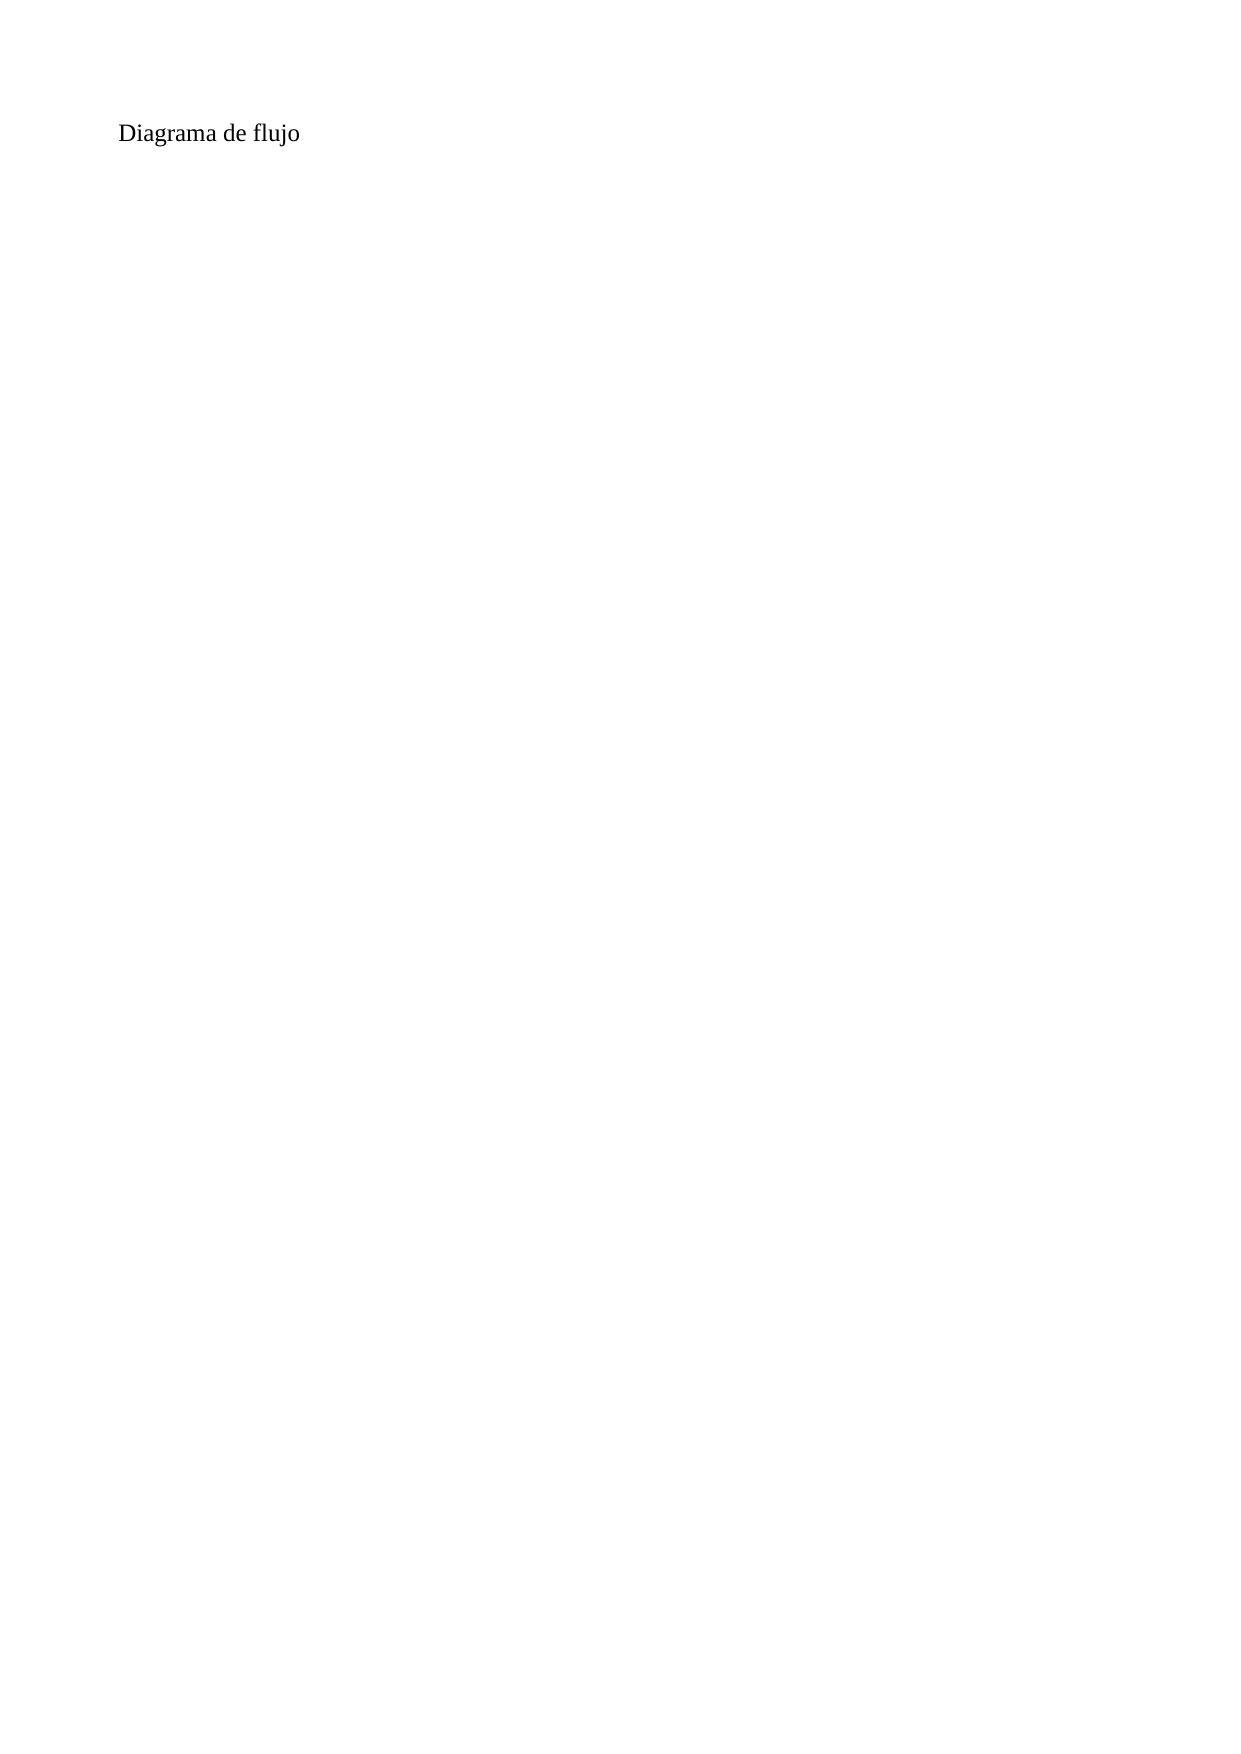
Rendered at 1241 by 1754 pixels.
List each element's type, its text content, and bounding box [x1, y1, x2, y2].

text Diagrama de flujo [118, 118, 1122, 147]
